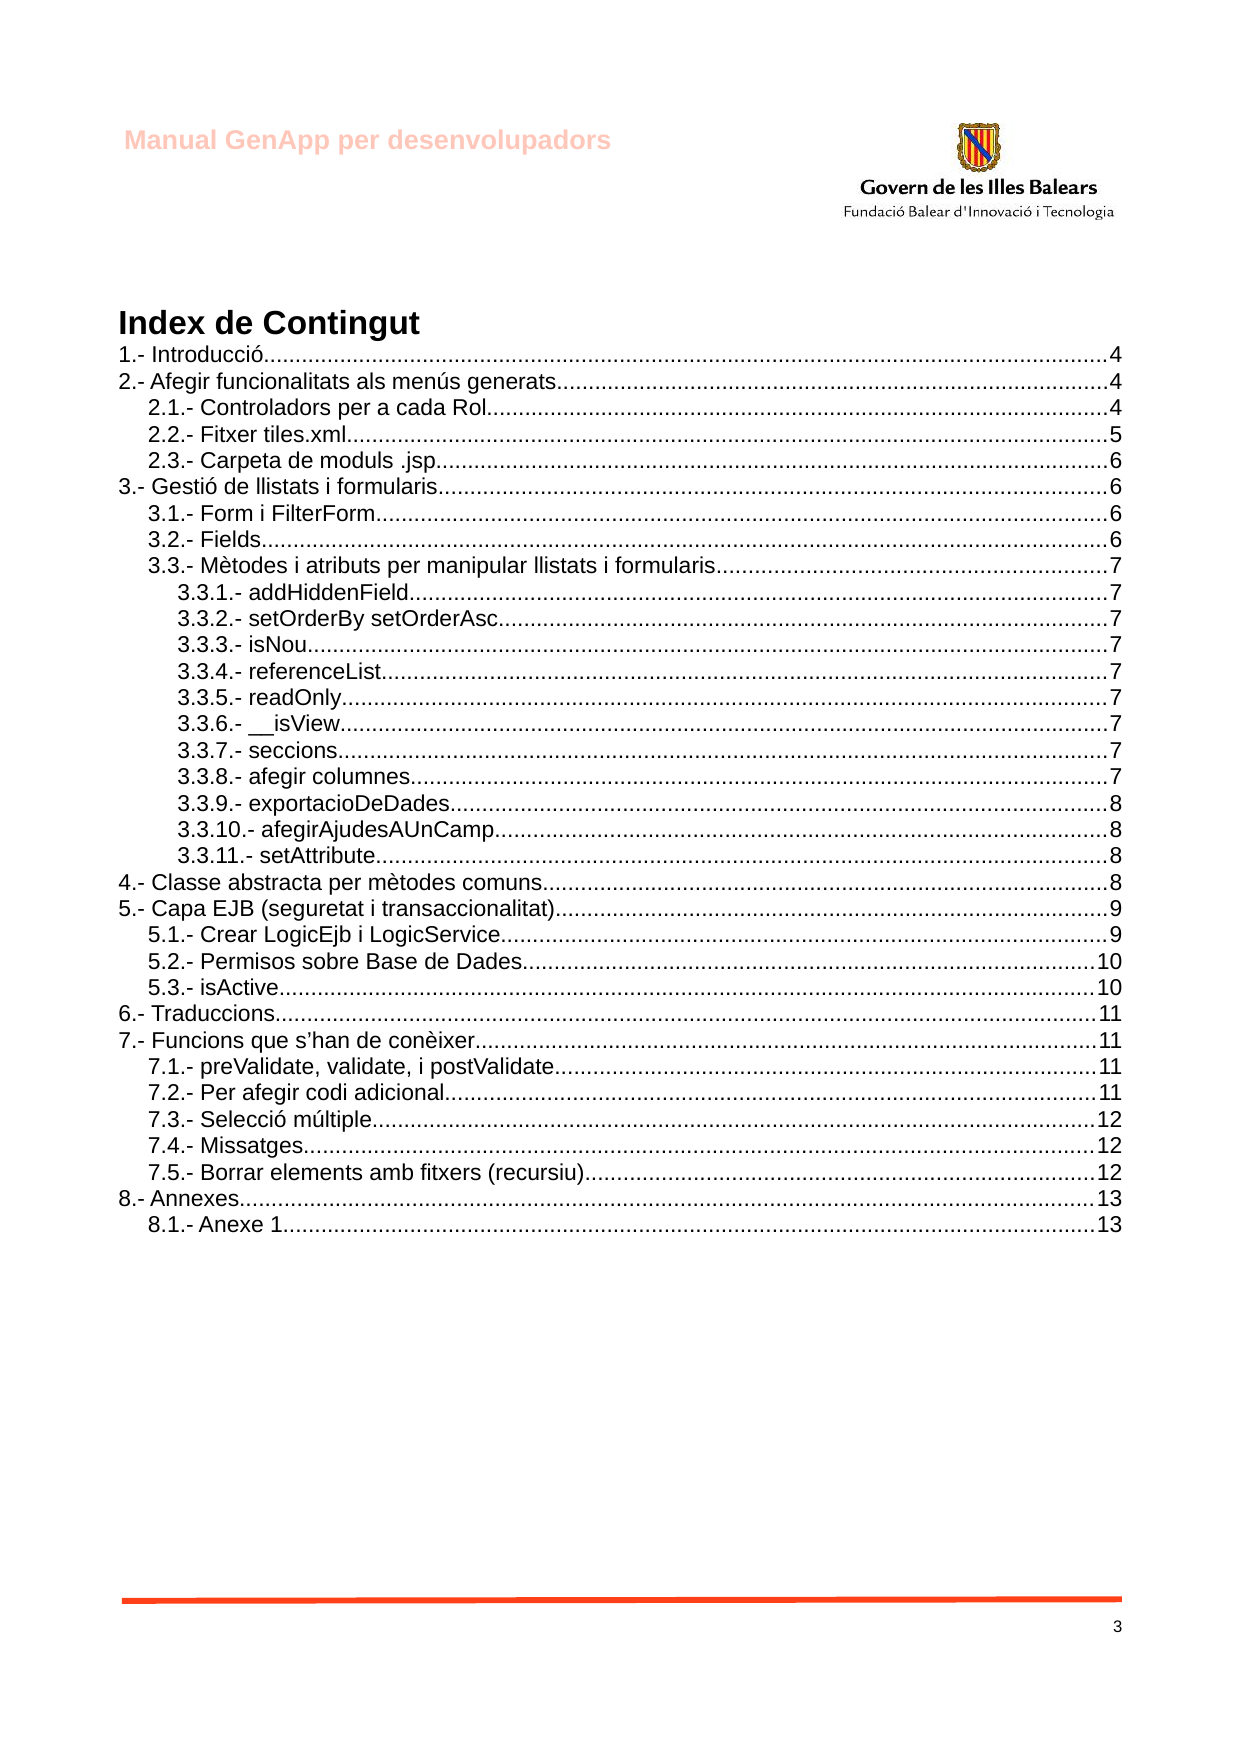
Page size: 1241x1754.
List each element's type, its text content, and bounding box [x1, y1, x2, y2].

text 3.3.6.- __isView 7 [177, 710, 1122, 737]
text 6.- Traduccions 11 [118, 1000, 1122, 1027]
text 7.- Funcions que s’han de conèixer 11 [118, 1027, 1122, 1053]
text 3.- Gestió de llistats i formularis 6 [118, 473, 1122, 499]
text 3.3.7.- seccions 7 [177, 737, 1122, 763]
text 3.3.9.- exportacioDeDades 8 [177, 789, 1122, 816]
text 7.4.- Missatges 12 [148, 1132, 1122, 1158]
text 7.2.- Per afegir codi adicional 11 [148, 1079, 1122, 1106]
text 8.1.- Anexe 1 13 [148, 1211, 1122, 1237]
text 3.3.11.- setAttribute 8 [177, 842, 1122, 868]
text 2.3.- Carpeta de moduls .jsp 6 [148, 447, 1122, 473]
text 3.1.- Form i FilterForm 6 [148, 499, 1122, 526]
text 3.3.5.- readOnly 7 [177, 684, 1122, 710]
text 4.- Classe abstracta per mètodes comuns 8 [118, 868, 1122, 895]
text 7.3.- Selecció múltiple 12 [148, 1106, 1122, 1132]
text 2.1.- Controladors per a cada Rol 4 [148, 394, 1122, 421]
text 3.3.1.- addHiddenField 7 [177, 579, 1122, 605]
text 2.2.- Fitxer tiles.xml 5 [148, 421, 1122, 447]
text 3.3.10.- afegirAjudesAUnCamp 8 [177, 816, 1122, 842]
text 5.2.- Permisos sobre Base de Dades 10 [148, 948, 1122, 974]
text 3.3.4.- referenceList 7 [177, 658, 1122, 684]
text 8.- Annexes 13 [118, 1185, 1122, 1211]
text 2.- Afegir funcionalitats als menús generats 4 [118, 368, 1122, 394]
text 5.- Capa EJB (seguretat i transaccionalitat) 9 [118, 895, 1122, 921]
text 3.3.- Mètodes i atributs per manipular llistats i formularis 7 [148, 552, 1122, 579]
text 1.- Introducció 4 [118, 341, 1122, 368]
text 3.3.2.- setOrderBy setOrderAsc 7 [177, 605, 1122, 631]
text 7.5.- Borrar elements amb fitxers (recursiu) 12 [148, 1158, 1122, 1185]
text 3.3.3.- isNou 7 [177, 631, 1122, 658]
text 3.2.- Fields 6 [148, 526, 1122, 552]
subtitle Index de Contingut [118, 303, 1122, 341]
text 5.1.- Crear LogicEjb i LogicService 9 [148, 921, 1122, 948]
text 7.1.- preValidate, validate, i postValidate 11 [148, 1053, 1122, 1079]
picture [840, 123, 1117, 220]
text 3.3.8.- afegir columnes 7 [177, 763, 1122, 789]
text 5.3.- isActive 10 [148, 974, 1122, 1000]
